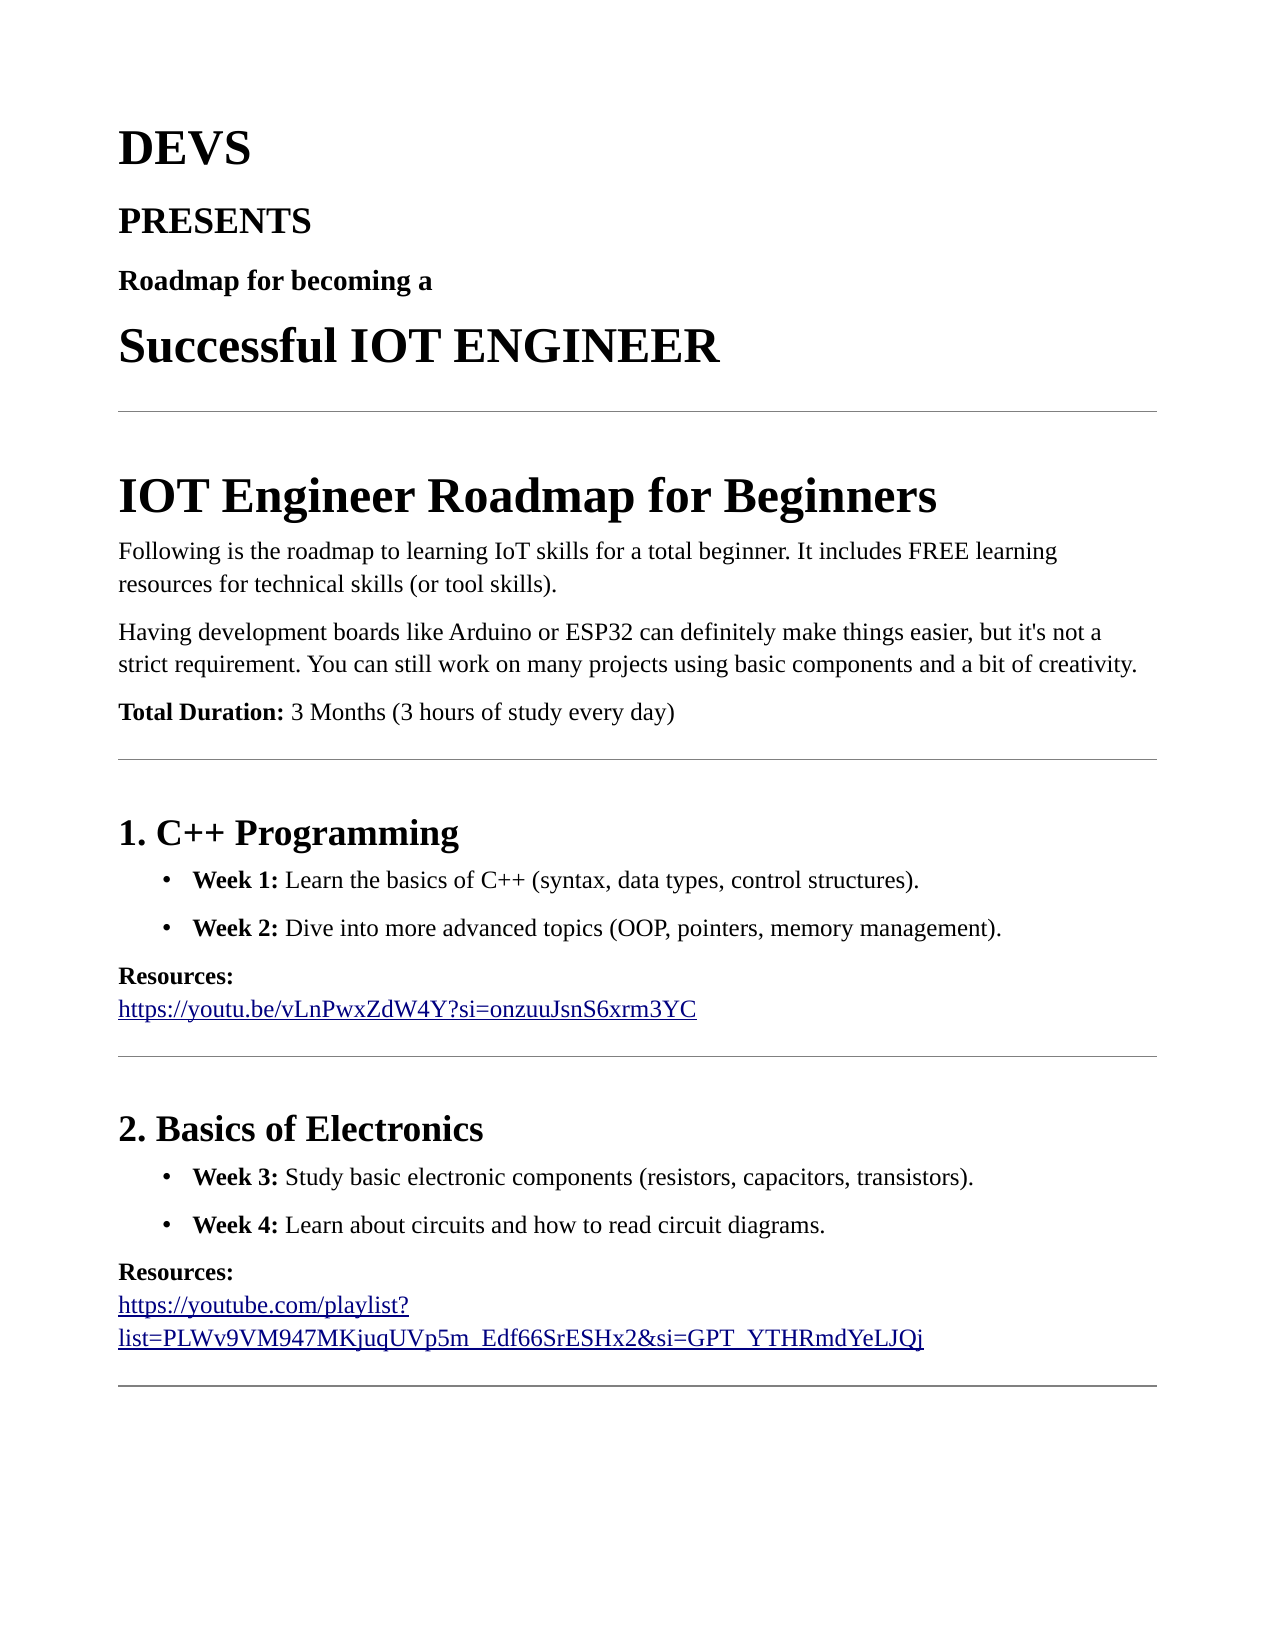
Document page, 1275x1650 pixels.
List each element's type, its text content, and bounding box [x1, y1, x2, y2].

text Resources: https://youtube.com/playlist?list=PLWv9VM947MKjuqUVp5m_Edf66SrESHx2&si=GPT_YTHRmdYeLJQj [118, 1257, 1157, 1352]
subtitle PRESENTS [118, 199, 1157, 242]
subtitle IOT Engineer Roadmap for Beginners [118, 466, 1157, 523]
subtitle 2. Basics of Electronics [118, 1106, 1157, 1149]
text Total Duration: 3 Months (3 hours of study every day) [118, 697, 1157, 726]
list Week 1: Learn the basics of C++ (syntax, data types, control structures). [162, 866, 1157, 894]
subtitle DEVS [118, 118, 1157, 176]
text Resources: https://youtu.be/vLnPwxZdW4Y?si=onzuuJsnS6xrm3YC [118, 961, 1157, 1022]
subtitle 1. C++ Programming [118, 810, 1157, 853]
text Following is the roadmap to learning IoT skills for a total beginner. It includes FREE learning resources for technical skills (or tool skills). [118, 536, 1157, 598]
list Week 4: Learn about circuits and how to read circuit diagrams. [162, 1210, 1157, 1238]
text Having development boards like Arduino or ESP32 can definitely make things easier, but it's not a strict requirement. You can still work on many projects using basic components and a bit of creativity. [118, 617, 1157, 678]
list Week 2: Dive into more advanced topics (OOP, pointers, memory management). [162, 913, 1157, 942]
subtitle Successful IOT ENGINEER [118, 316, 1157, 373]
list Week 3: Study basic electronic components (resistors, capacitors, transistors). [162, 1162, 1157, 1191]
subtitle Roadmap for becoming a [118, 263, 1157, 296]
